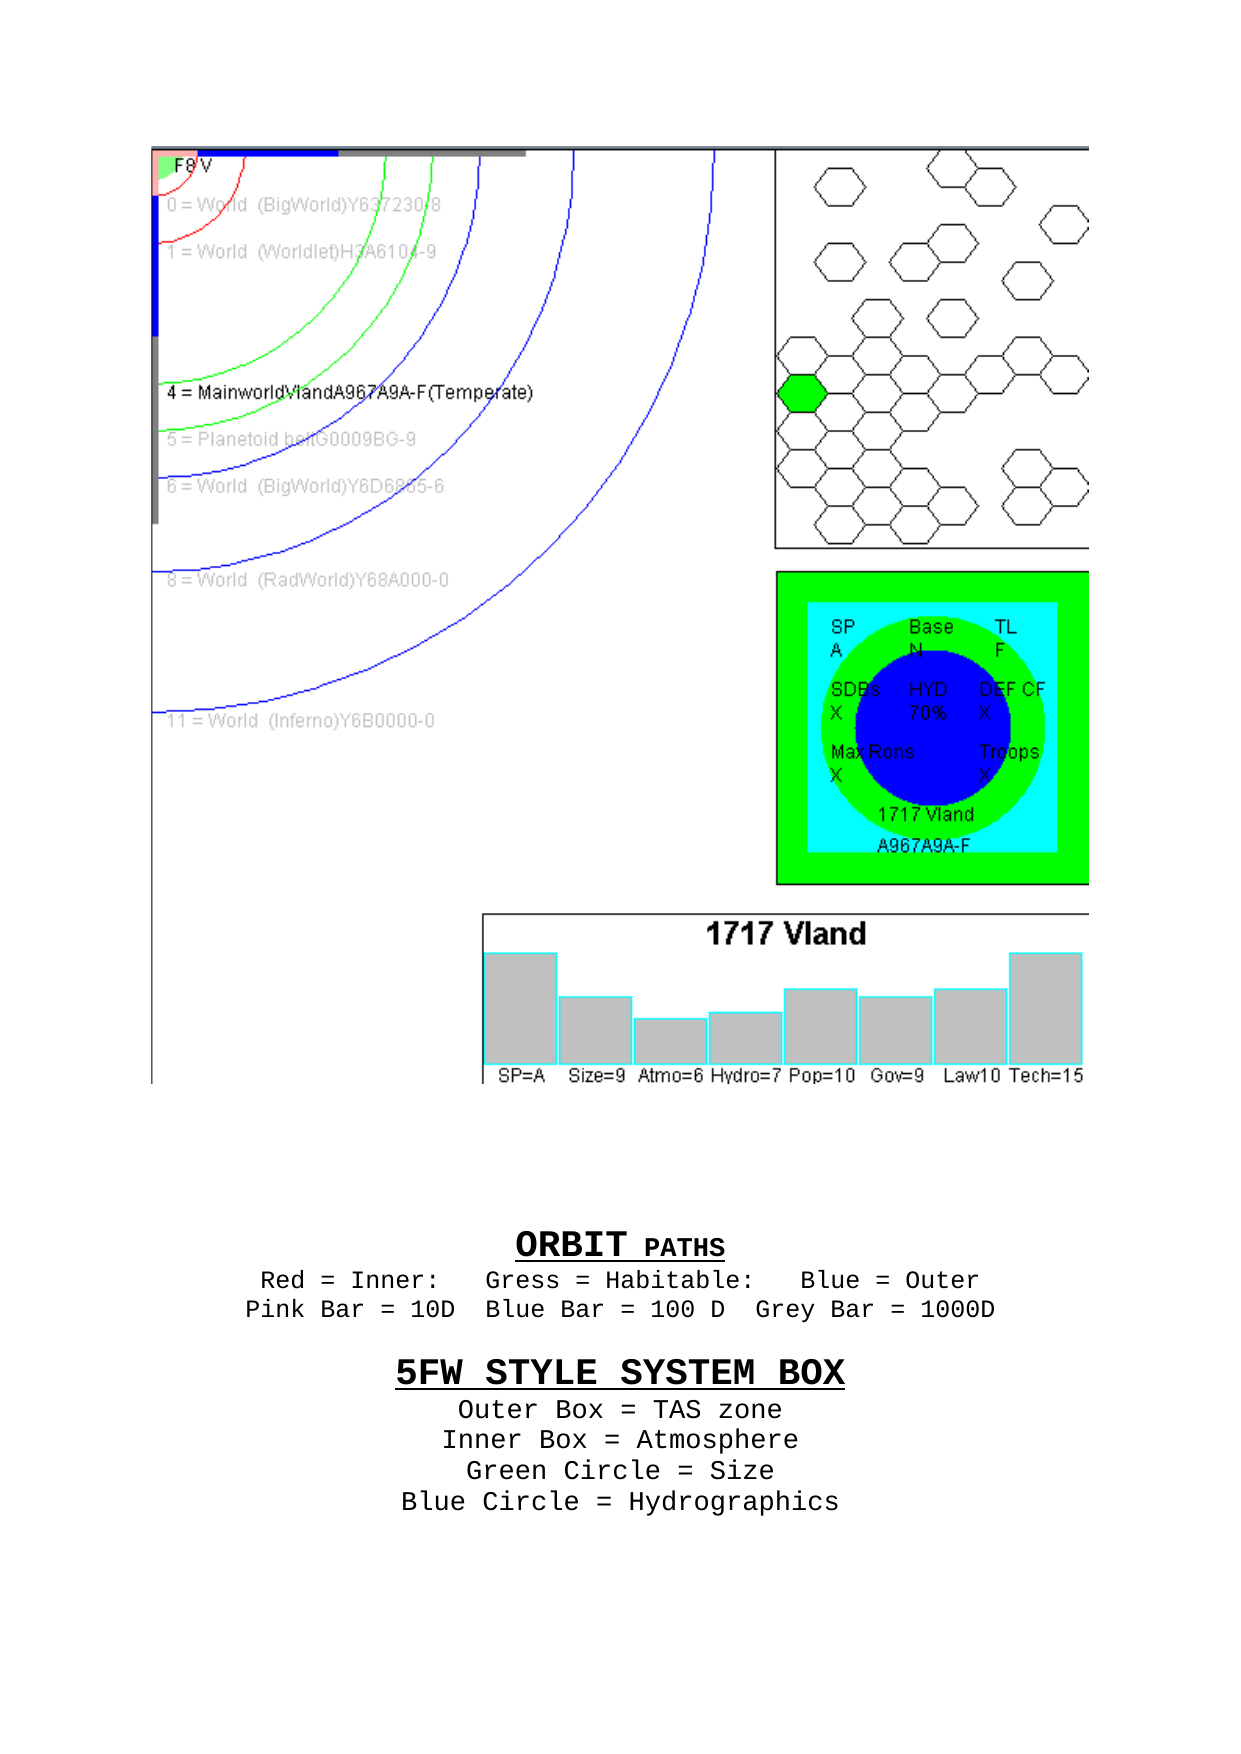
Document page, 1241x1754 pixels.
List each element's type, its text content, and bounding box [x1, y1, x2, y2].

text Outer Box = TAS zone [118, 1396, 1122, 1426]
text Green Circle = Size [118, 1457, 1122, 1488]
text Pink Bar = 10D Blue Bar = 100 D Grey Bar = 1000D [118, 1296, 1122, 1325]
text Inner Box = Atmosphere [118, 1426, 1122, 1457]
text 5FW STYLE SYSTEM BOX [118, 1353, 1122, 1396]
text ORBIT PATHS [118, 1226, 1122, 1268]
text Red = Inner: Gress = Habitable: Blue = Outer [118, 1268, 1122, 1296]
picture [151, 146, 1089, 1084]
text Blue Circle = Hydrographics [118, 1488, 1122, 1518]
